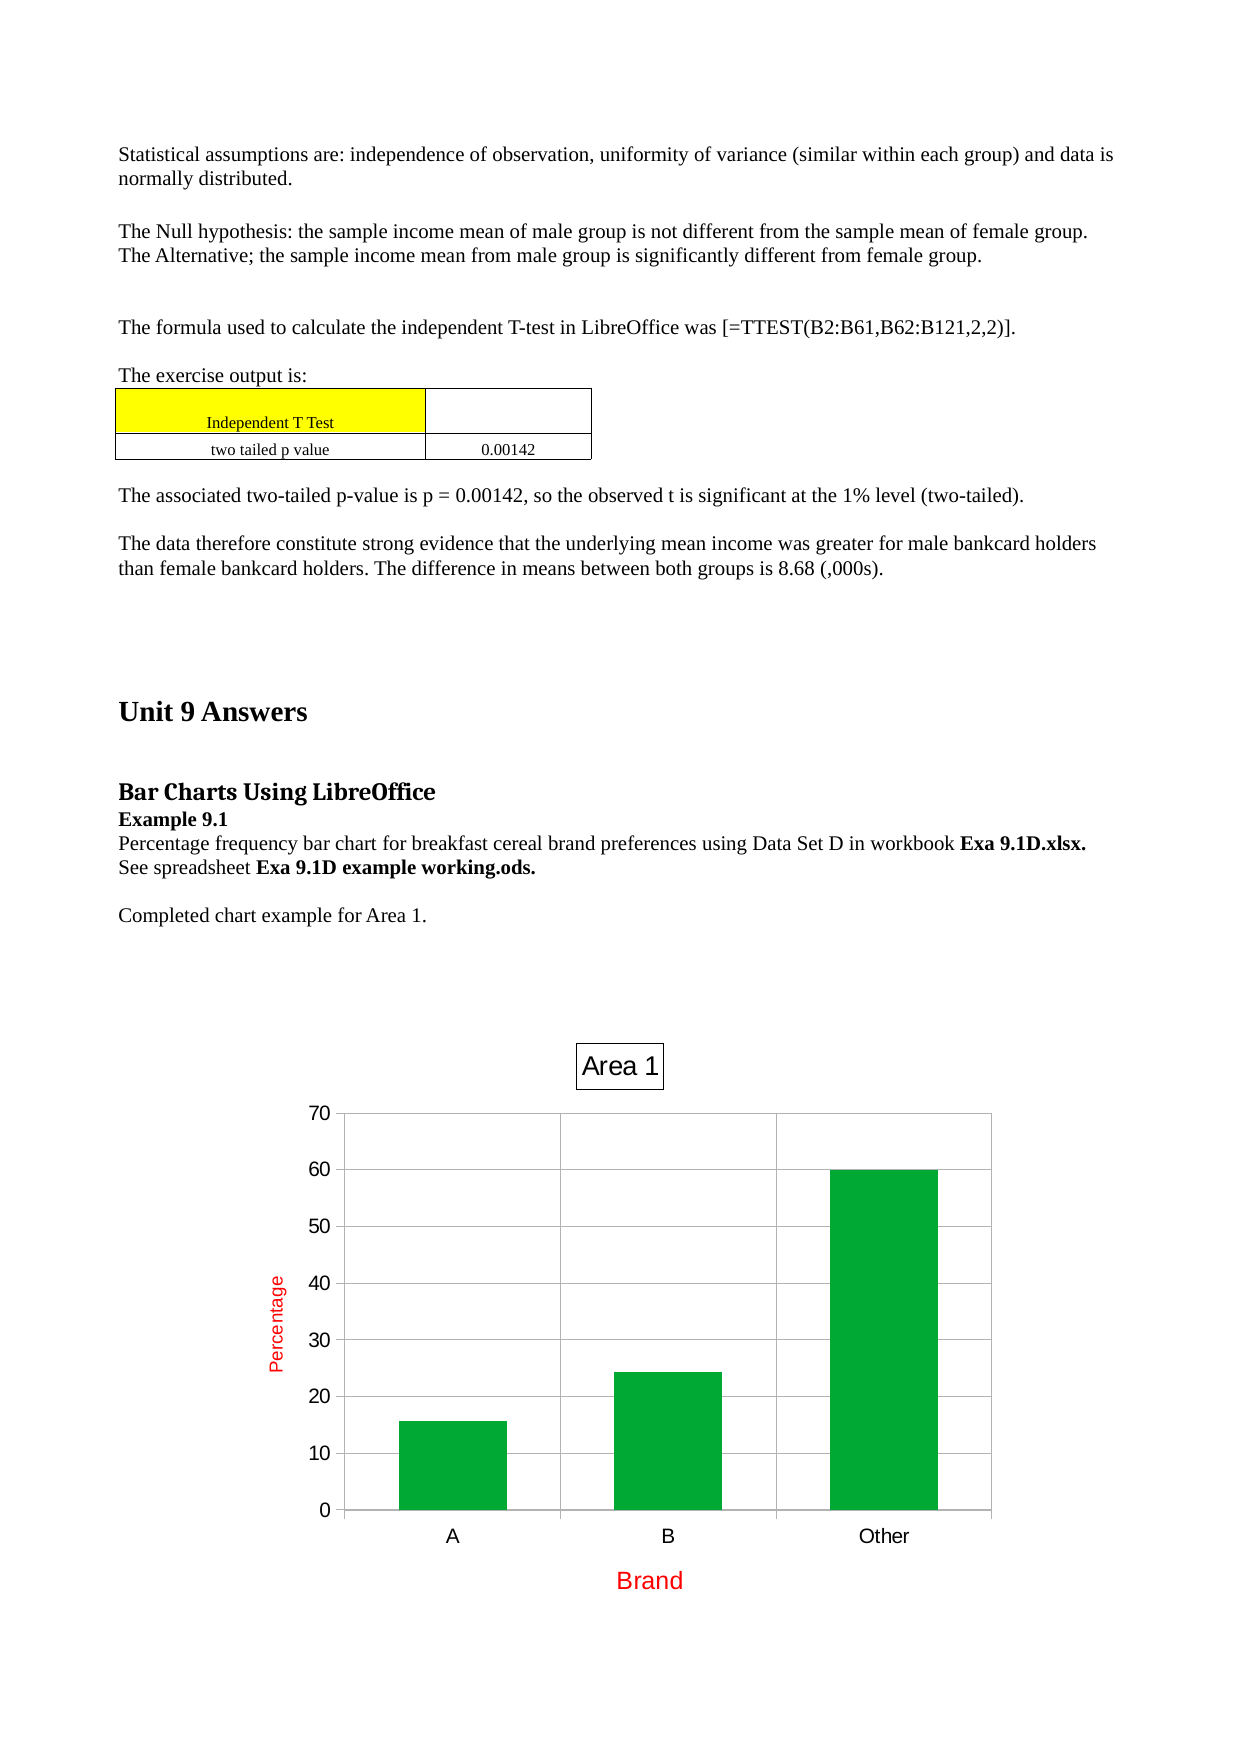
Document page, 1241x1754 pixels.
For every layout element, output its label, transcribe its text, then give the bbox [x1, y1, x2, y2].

text The associated two-tailed p-value is p = 0.00142, so the observed t is significant at the 1% level (two-tailed). [118, 483, 1092, 507]
text The Null hypothesis: the sample income mean of male group is not different from the sample mean of female group. The Alternative; the sample income mean from male group is significantly different from female group. [118, 219, 1122, 267]
text See spreadsheet Exa 9.1D example working.ods. [118, 855, 1122, 879]
table_header Independent T Test [116, 389, 425, 432]
table_header [426, 389, 591, 432]
text Completed chart example for Area 1. [118, 903, 1122, 927]
text The formula used to calculate the independent T-test in LibreOffice was [=TTEST(B2:B61,B62:B121,2,2)]. [118, 315, 1122, 339]
table_cell 0.00142 [426, 434, 591, 459]
text Unit 9 Answers [118, 694, 1122, 728]
text The exercise output is: [118, 363, 1122, 387]
subtitle Bar Charts Using LibreOffice [118, 778, 1122, 807]
text Statistical assumptions are: independence of observation, uniformity of variance (similar within each group) and data is normally distributed. [118, 142, 1122, 190]
text Example 9.1 [118, 807, 1122, 831]
table_cell two tailed p value [116, 434, 425, 459]
text The data therefore constitute strong evidence that the underlying mean income was greater for male bankcard holders than female bankcard holders. The difference in means between both groups is 8.68 (,000s). [118, 531, 1122, 579]
text Percentage frequency bar chart for breakfast cereal brand preferences using Data Set D in workbook Exa 9.1D.xlsx. [118, 831, 1122, 855]
